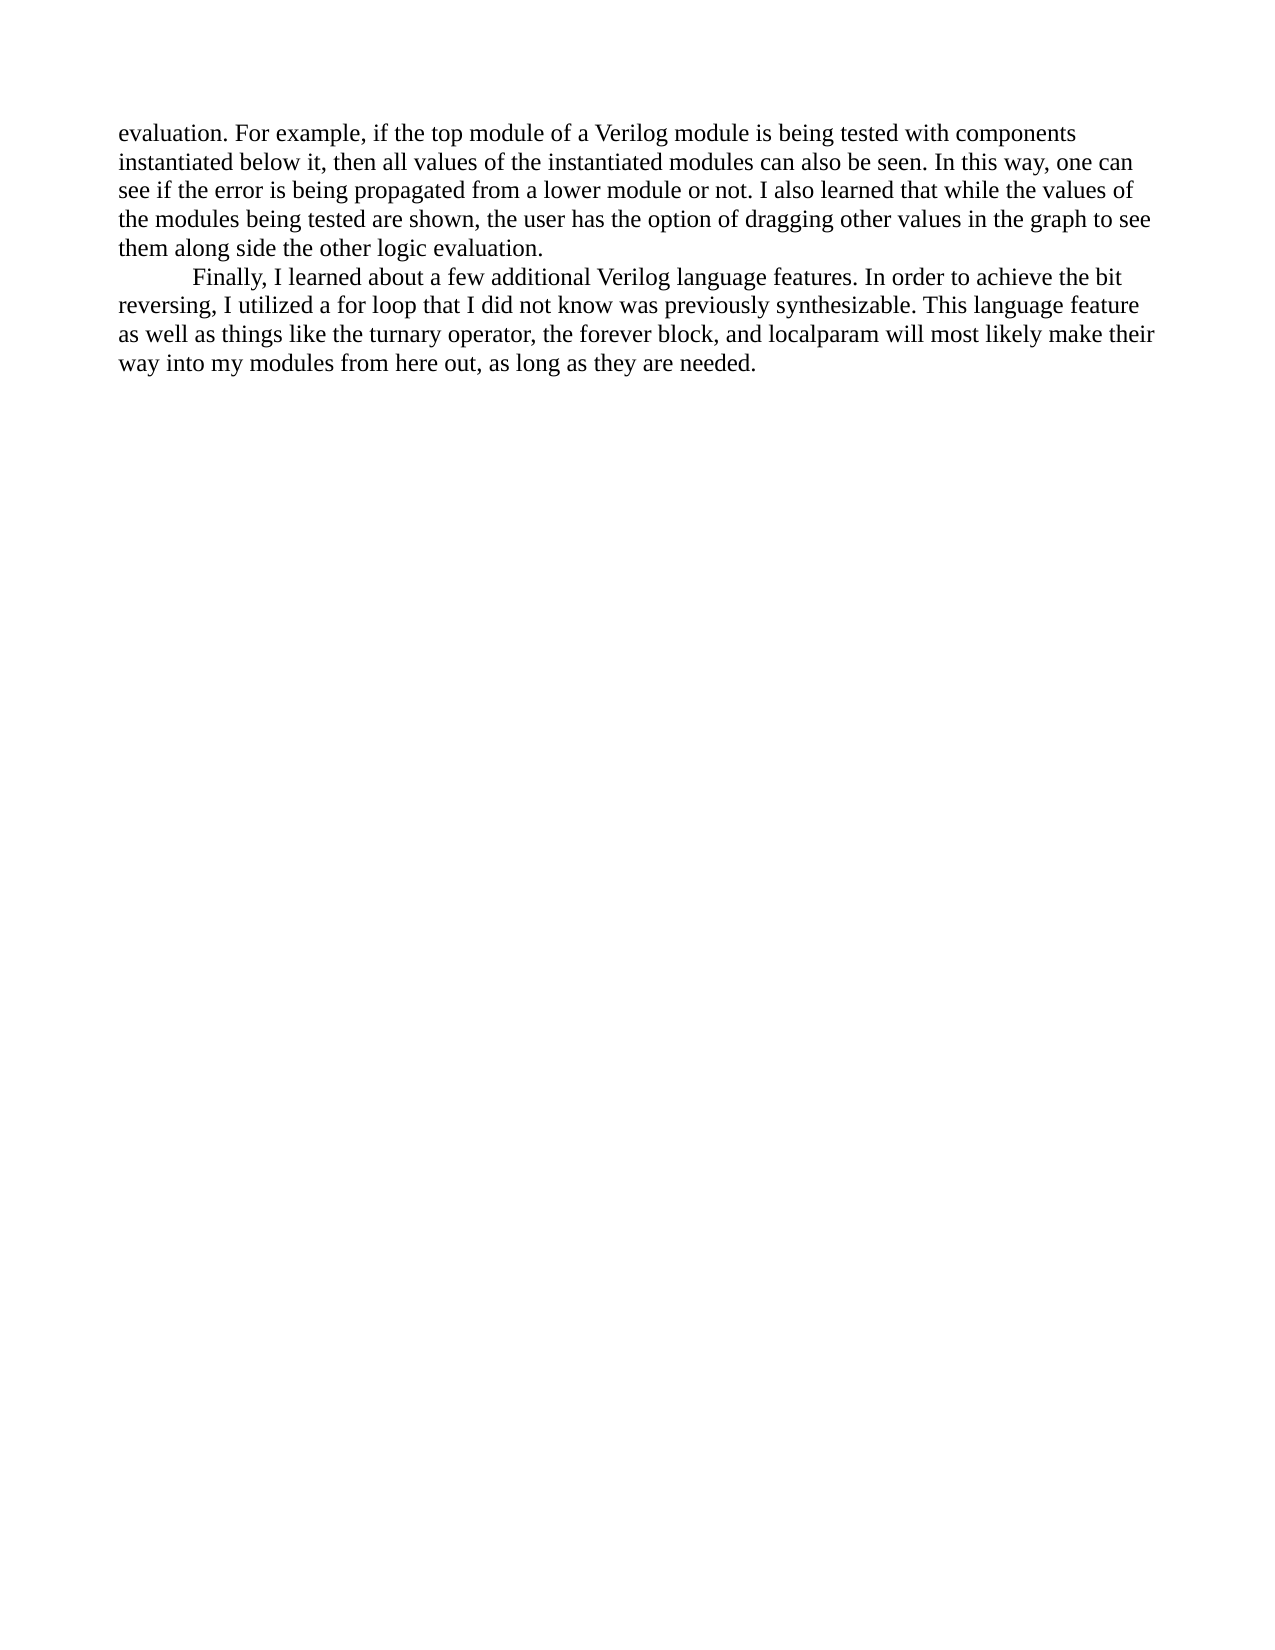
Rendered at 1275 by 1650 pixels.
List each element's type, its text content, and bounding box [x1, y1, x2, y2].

text Finally, I learned about a few additional Verilog language features. In order to achieve the bit reversing, I utilized a for loop that I did not know was previously synthesizable. This language feature as well as things like the turnary operator, the forever block, and localparam will most likely make their way into my modules from here out, as long as they are needed. [118, 262, 1157, 377]
text evaluation. For example, if the top module of a Verilog module is being tested with components instantiated below it, then all values of the instantiated modules can also be seen. In this way, one can see if the error is being propagated from a lower module or not. I also learned that while the values of the modules being tested are shown, the user has the option of dragging other values in the graph to see them along side the other logic evaluation. [118, 118, 1157, 262]
